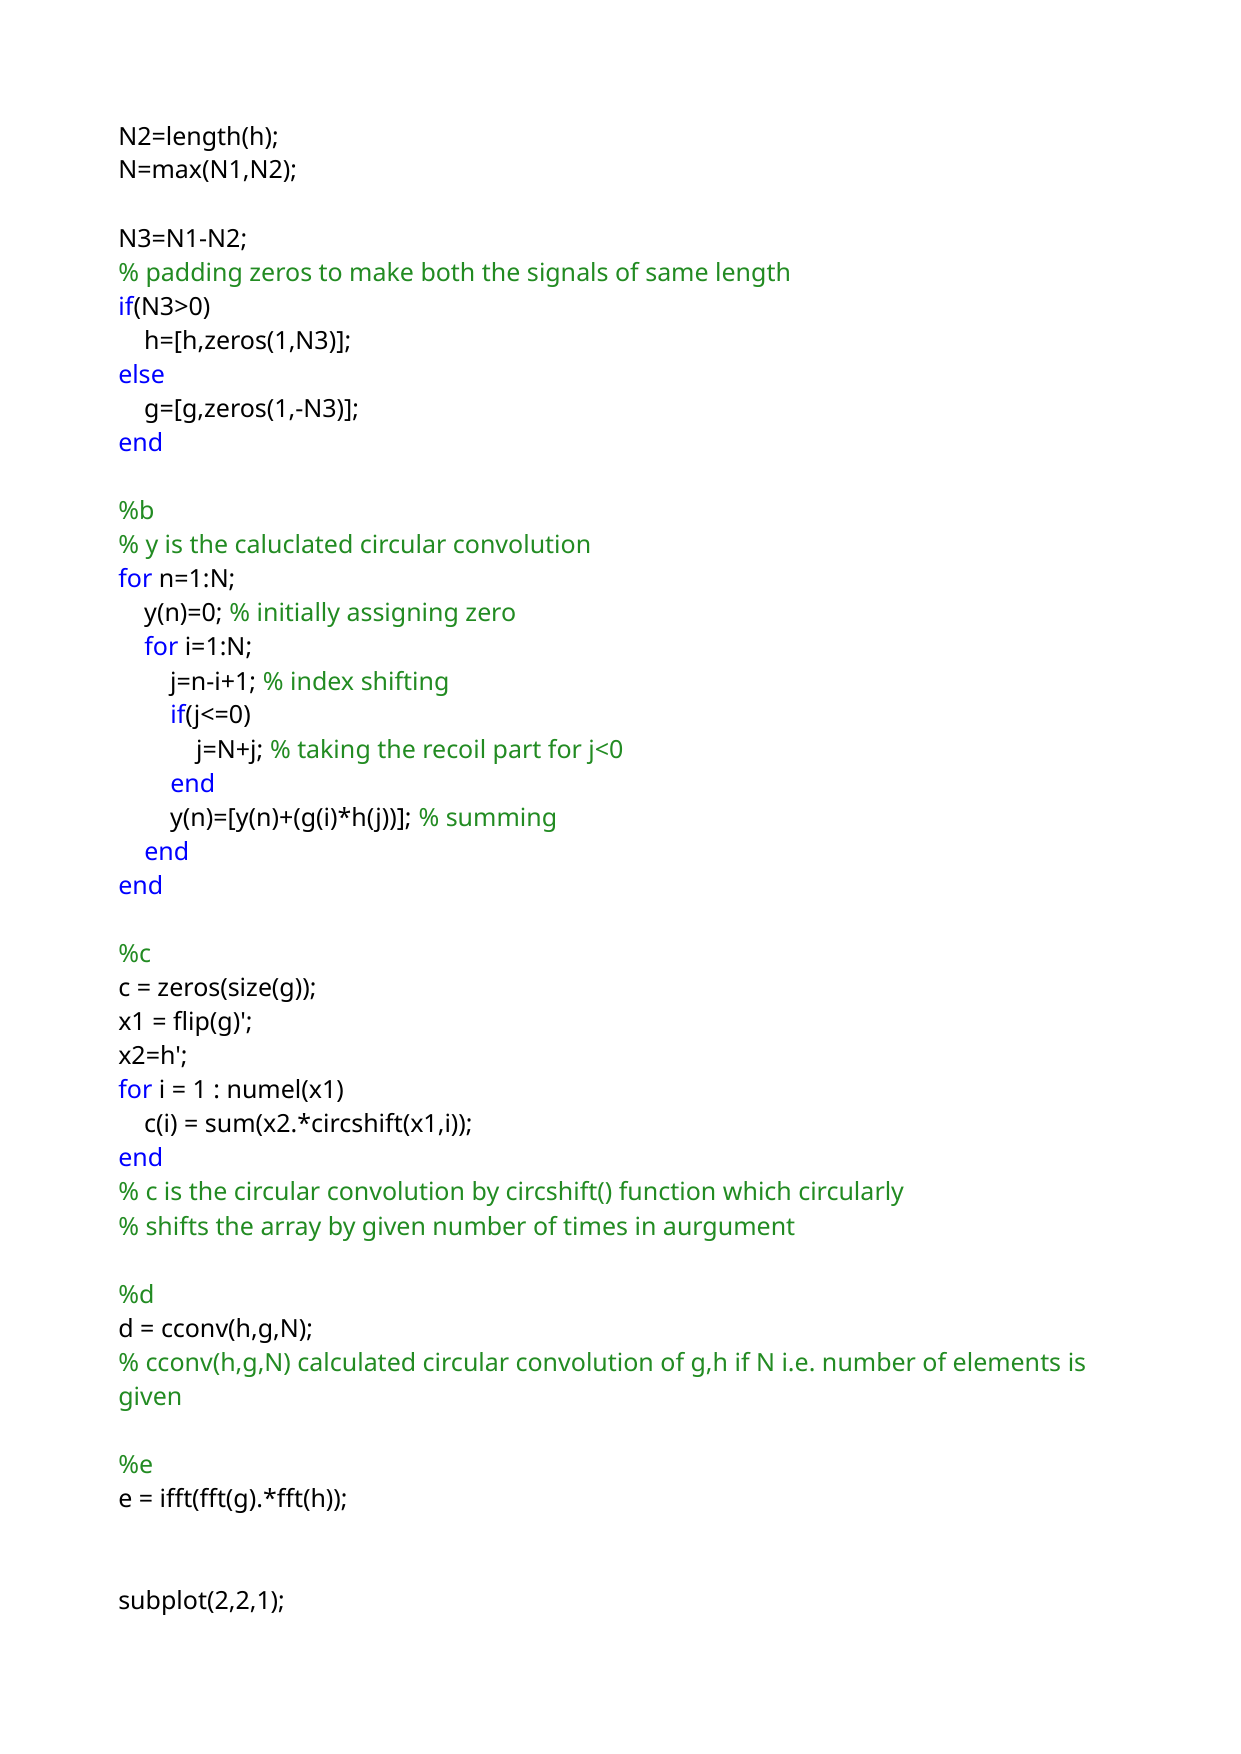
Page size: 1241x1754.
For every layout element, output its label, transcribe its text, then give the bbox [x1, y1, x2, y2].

text g=[g,zeros(1,-N3)]; [118, 391, 1122, 425]
text h=[h,zeros(1,N3)]; [118, 322, 1122, 357]
text else [118, 357, 1122, 391]
text N=max(N1,N2); [118, 152, 1122, 186]
text end [118, 833, 1122, 867]
text c = zeros(size(g)); [118, 970, 1122, 1004]
text j=N+j; % taking the recoil part for j<0 [118, 731, 1122, 765]
text for i = 1 : numel(x1) [118, 1072, 1122, 1106]
text y(n)=0; % initially assigning zero [118, 595, 1122, 629]
text subplot(2,2,1); [118, 1583, 1122, 1617]
text N2=length(h); [118, 118, 1122, 152]
text for n=1:N; [118, 561, 1122, 595]
text % padding zeros to make both the signals of same length [118, 254, 1122, 288]
text y(n)=[y(n)+(g(i)*h(j))]; % summing [118, 799, 1122, 833]
text x1 = flip(g)'; [118, 1004, 1122, 1038]
text %d [118, 1276, 1122, 1310]
text for i=1:N; [118, 629, 1122, 663]
text end [118, 765, 1122, 799]
text %e [118, 1447, 1122, 1481]
text e = ifft(fft(g).*fft(h)); [118, 1481, 1122, 1515]
text c(i) = sum(x2.*circshift(x1,i)); [118, 1106, 1122, 1140]
text %c [118, 936, 1122, 970]
text d = cconv(h,g,N); [118, 1310, 1122, 1344]
text if(j<=0) [118, 697, 1122, 731]
text x2=h'; [118, 1038, 1122, 1072]
text N3=N1-N2; [118, 220, 1122, 254]
text % shifts the array by given number of times in aurgument [118, 1208, 1122, 1242]
text j=n-i+1; % index shifting [118, 663, 1122, 697]
text % y is the caluclated circular convolution [118, 527, 1122, 561]
text if(N3>0) [118, 288, 1122, 322]
text end [118, 867, 1122, 902]
text % c is the circular convolution by circshift() function which circularly [118, 1174, 1122, 1208]
text end [118, 1140, 1122, 1174]
text %b [118, 493, 1122, 527]
text end [118, 425, 1122, 459]
text % cconv(h,g,N) calculated circular convolution of g,h if N i.e. number of elements is given [118, 1344, 1122, 1412]
